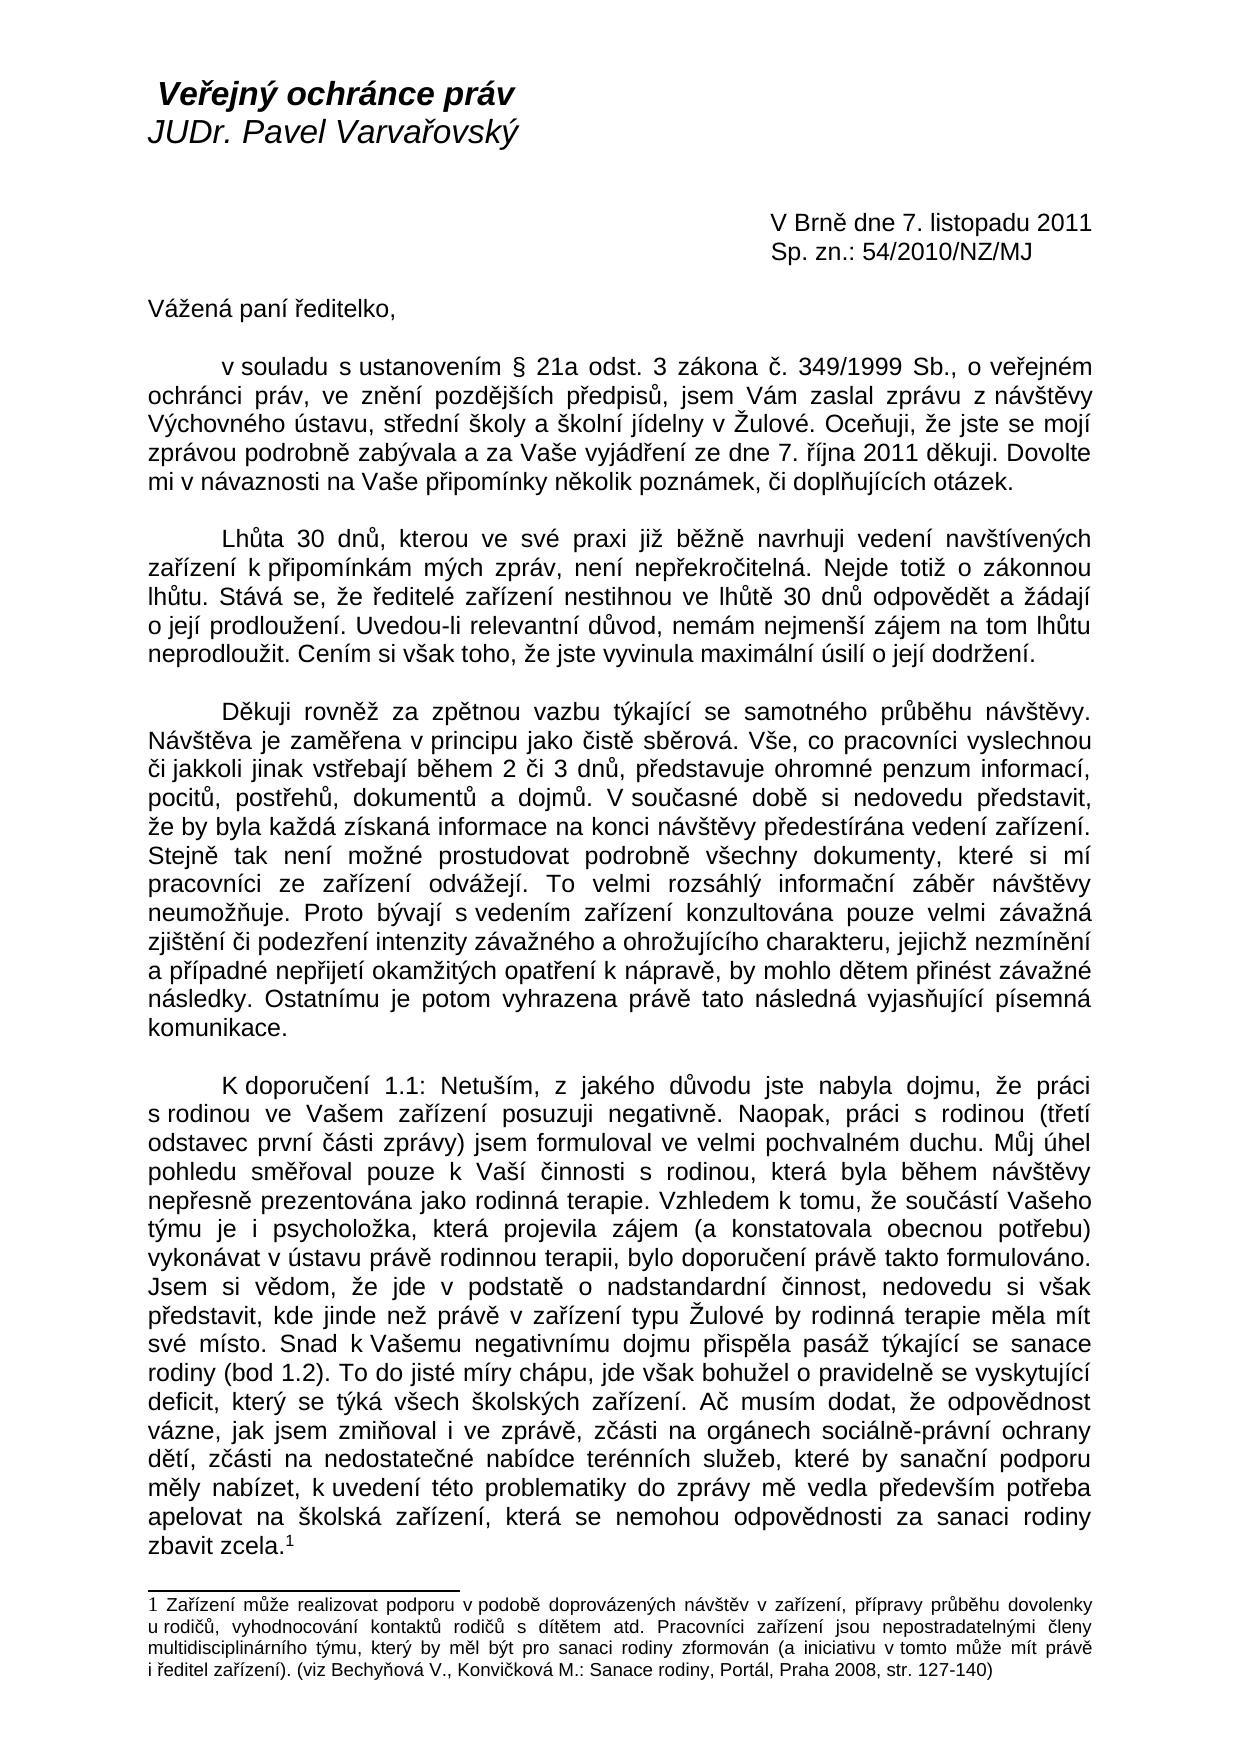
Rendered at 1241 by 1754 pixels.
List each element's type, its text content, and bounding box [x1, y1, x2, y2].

text Lhůta 30 dnů, kterou ve své praxi již běžně navrhuji vedení navštívených zařízení k připomínkám mých zpráv, není nepřekročitelná. Nejde totiž o zákonnou lhůtu. Stává se, že ředitelé zařízení nestihnou ve lhůtě 30 dnů odpovědět a žádají o její prodloužení. Uvedou-li relevantní důvod, nemám nejmenší zájem na tom lhůtu neprodloužit. Cením si však toho, že jste vyvinula maximální úsilí o její dodržení. [148, 524, 1093, 668]
text V Brně dne 7. listopadu 2011 [148, 208, 1093, 237]
text Zařízení může realizovat podporu v podobě doprovázených návštěv v zařízení, přípravy průběhu dovolenky u rodičů, vyhodnocování kontaktů rodičů s dítětem atd. Pracovníci zařízení jsou nepostradatelnými členy multidisciplinárního týmu, který by měl být pro sanaci rodiny zformován (a iniciativu v tomto může mít právě i ředitel zařízení). (viz Bechyňová V., Konvičková M.: Sanace rodiny, Portál, Praha 2008, str. 127-140) [148, 1591, 1093, 1680]
text Děkuji rovněž za zpětnou vazbu týkající se samotného průběhu návštěvy. Návštěva je zaměřena v principu jako čistě sběrová. Vše, co pracovníci vyslechnou či jakkoli jinak vstřebají během 2 či 3 dnů, představuje ohromné penzum informací, pocitů, postřehů, dokumentů a dojmů. V současné době si nedovedu představit, že by byla každá získaná informace na konci návštěvy předestírána vedení zařízení. Stejně tak není možné prostudovat podrobně všechny dokumenty, které si mí pracovníci ze zařízení odvážejí. To velmi rozsáhlý informační záběr návštěvy neumožňuje. Proto bývají s vedením zařízení konzultována pouze velmi závažná zjištění či podezření intenzity závažného a ohrožujícího charakteru, jejichž nezmínění a případné nepřijetí okamžitých opatření k nápravě, by mohlo dětem přinést závažné následky. Ostatnímu je potom vyhrazena právě tato následná vyjasňující písemná komunikace. [148, 697, 1093, 1042]
text v souladu s ustanovením § 21a odst. 3 zákona č. 349/1999 Sb., o veřejném ochránci práv, ve znění pozdějších předpisů, jsem Vám zaslal zprávu z návštěvy Výchovného ústavu, střední školy a školní jídelny v Žulové. Oceňuji, že jste se mojí zprávou podrobně zabývala a za Vaše vyjádření ze dne 7. října 2011 děkuji. Dovolte mi v návaznosti na Vaše připomínky několik poznámek, či doplňujících otázek. [148, 352, 1093, 496]
text Sp. zn.: 54/2010/NZ/MJ [148, 237, 1093, 266]
text JUDr. Pavel Varvařovský [148, 112, 1093, 151]
subtitle Veřejný ochránce práv [148, 74, 1093, 112]
text Vážená paní ředitelko, [148, 294, 1093, 323]
text K doporučení 1.1: Netuším, z jakého důvodu jste nabyla dojmu, že práci s rodinou ve Vašem zařízení posuzuji negativně. Naopak, práci s rodinou (třetí odstavec první části zprávy) jsem formuloval ve velmi pochvalném duchu. Můj úhel pohledu směřoval pouze k Vaší činnosti s rodinou, která byla během návštěvy nepřesně prezentována jako rodinná terapie. Vzhledem k tomu, že součástí Vašeho týmu je i psycholožka, která projevila zájem (a konstatovala obecnou potřebu) vykonávat v ústavu právě rodinnou terapii, bylo doporučení právě takto formulováno. Jsem si vědom, že jde v podstatě o nadstandardní činnost, nedovedu si však představit, kde jinde než právě v zařízení typu Žulové by rodinná terapie měla mít své místo. Snad k Vašemu negativnímu dojmu přispěla pasáž týkající se sanace rodiny (bod 1.2). To do jisté míry chápu, jde však bohužel o pravidelně se vyskytující deficit, který se týká všech školských zařízení. Ač musím dodat, že odpovědnost vázne, jak jsem zmiňoval i ve zprávě, zčásti na orgánech sociálně-právní ochrany dětí, zčásti na nedostatečné nabídce terénních služeb, které by sanační podporu měly nabízet, k uvedení této problematiky do zprávy mě vedla především potřeba apelovat na školská zařízení, která se nemohou odpovědnosti za sanaci rodiny zbavit zcela. [148, 1071, 1093, 1559]
